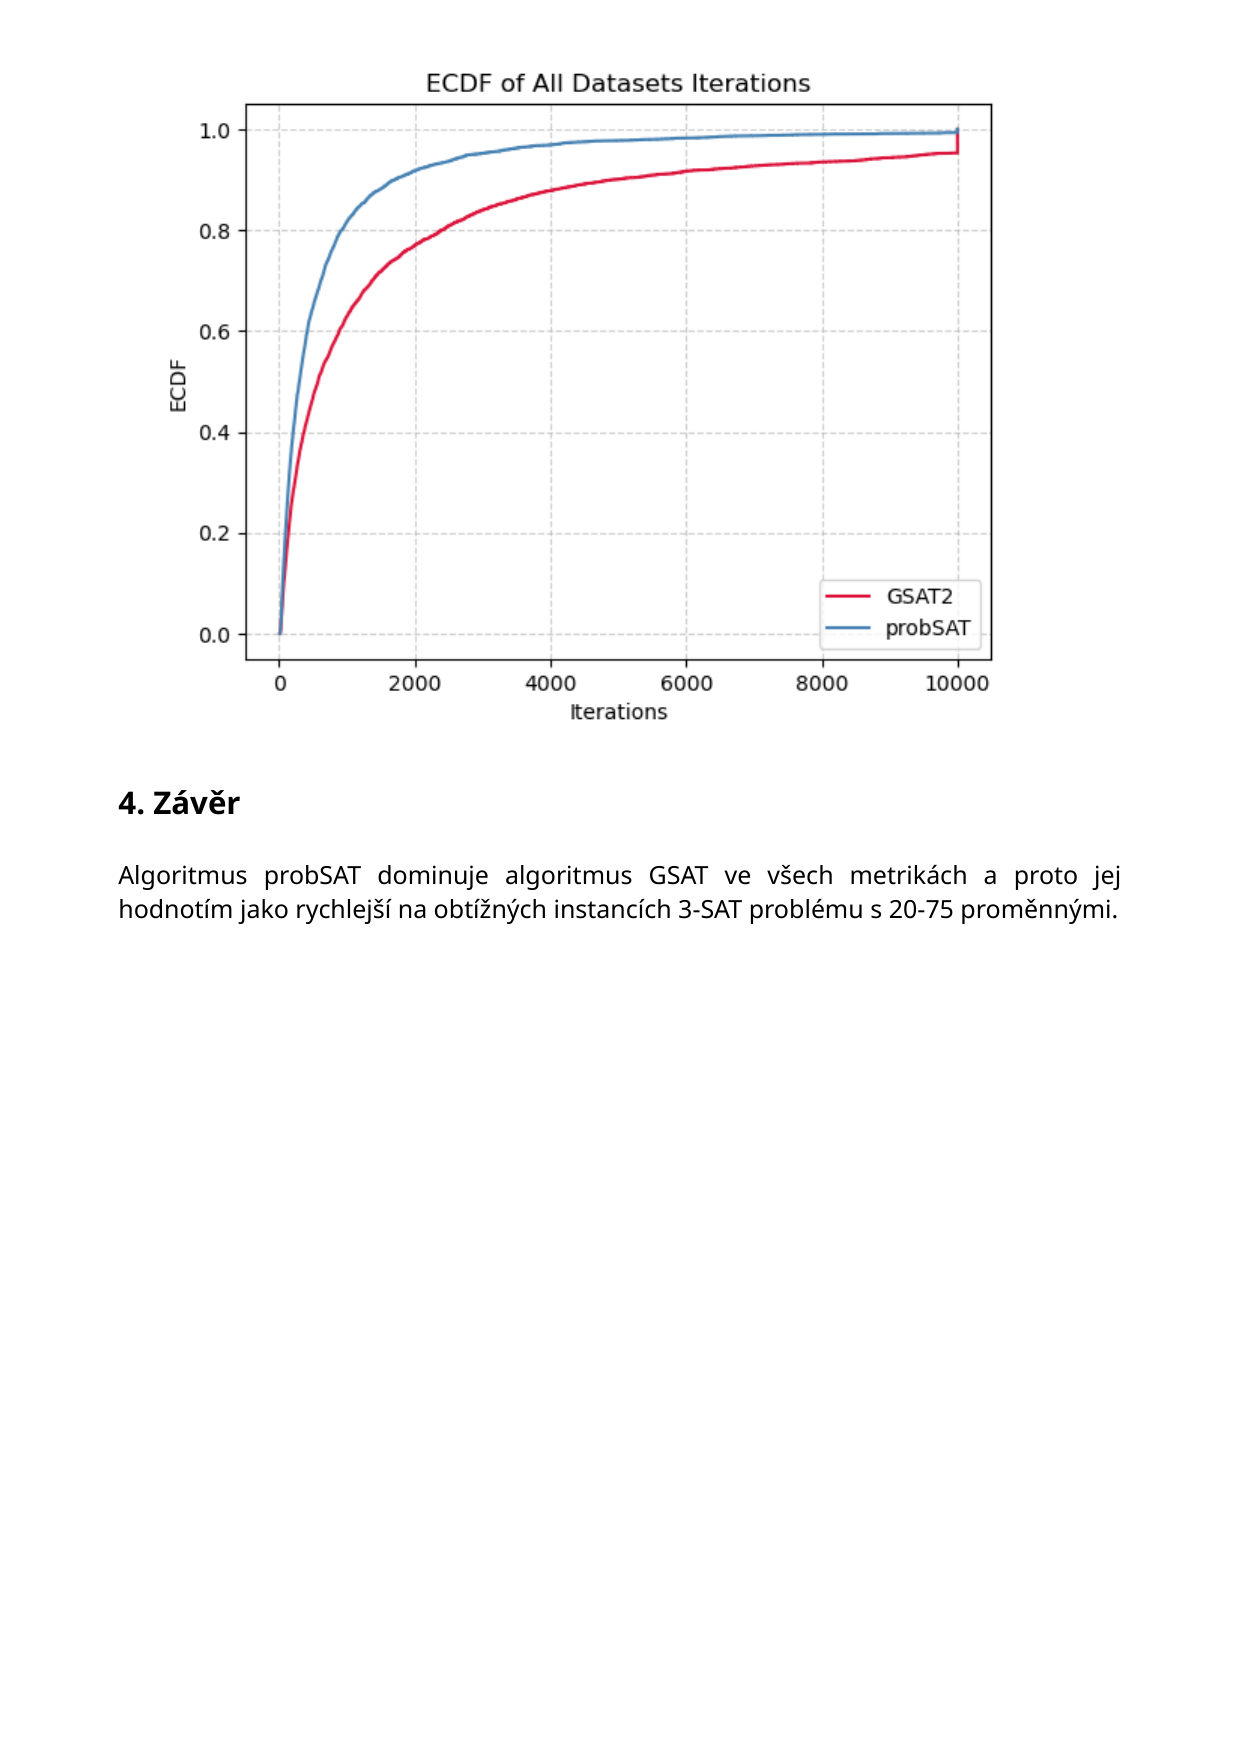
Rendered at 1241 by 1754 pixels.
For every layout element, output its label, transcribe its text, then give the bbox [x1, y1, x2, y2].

picture [155, 59, 1006, 739]
text Algoritmus probSAT dominuje algoritmus GSAT ve všech metrikách a proto jej hodnotím jako rychlejší na obtížných instancích 3-SAT problému s 20-75 proměnnými. [118, 858, 1122, 926]
text 4. Závěr [118, 781, 1122, 824]
